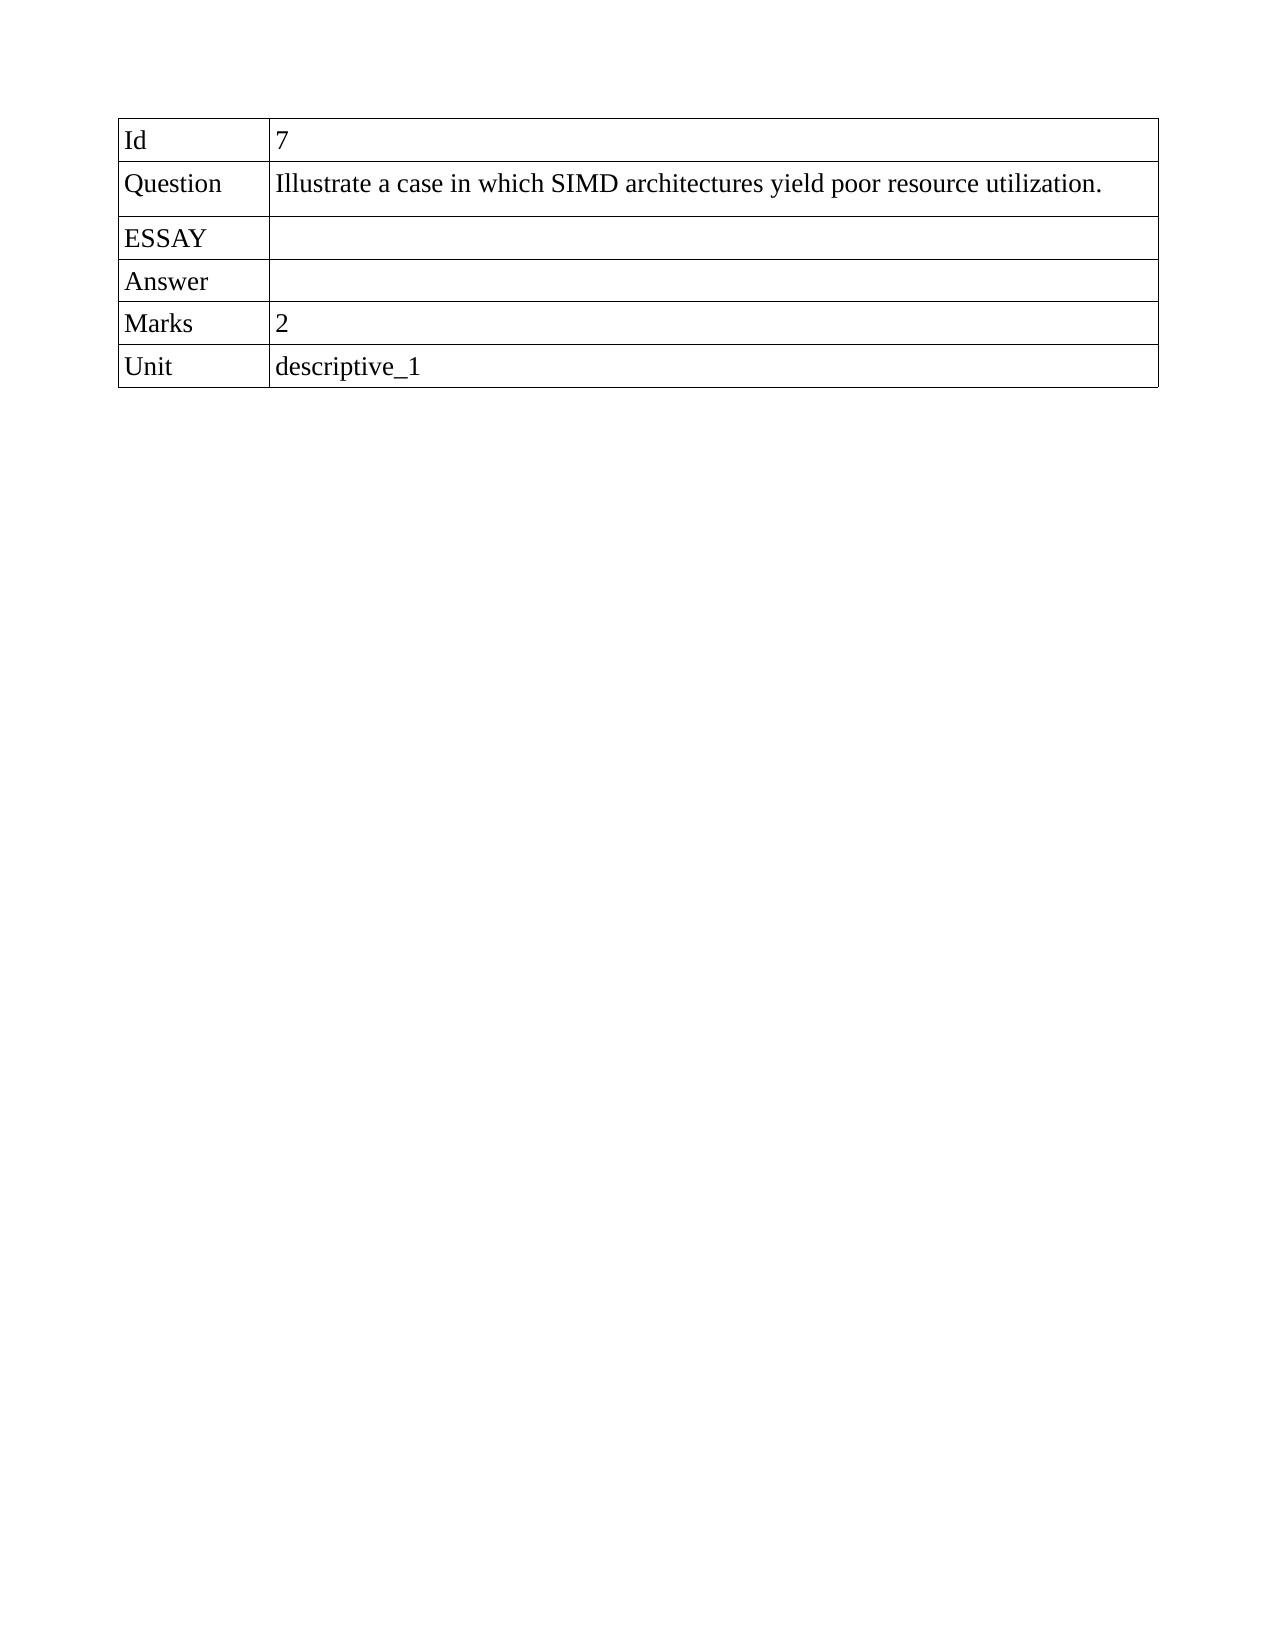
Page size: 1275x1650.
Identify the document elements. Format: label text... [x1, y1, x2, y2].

table_header 7 [270, 119, 1158, 161]
table_cell Answer [119, 260, 269, 301]
table_header Id [119, 119, 269, 161]
table_cell Marks [119, 302, 269, 344]
table_cell [270, 217, 1158, 259]
table_cell Question [119, 162, 269, 216]
table_cell descriptive_1 [270, 345, 1158, 387]
table_cell ESSAY [119, 217, 269, 259]
table_cell 2 [270, 302, 1158, 344]
table_cell [270, 260, 1158, 301]
table_cell Illustrate a case in which SIMD architectures yield poor resource utilization. [270, 162, 1158, 216]
table_cell Unit [119, 345, 269, 387]
